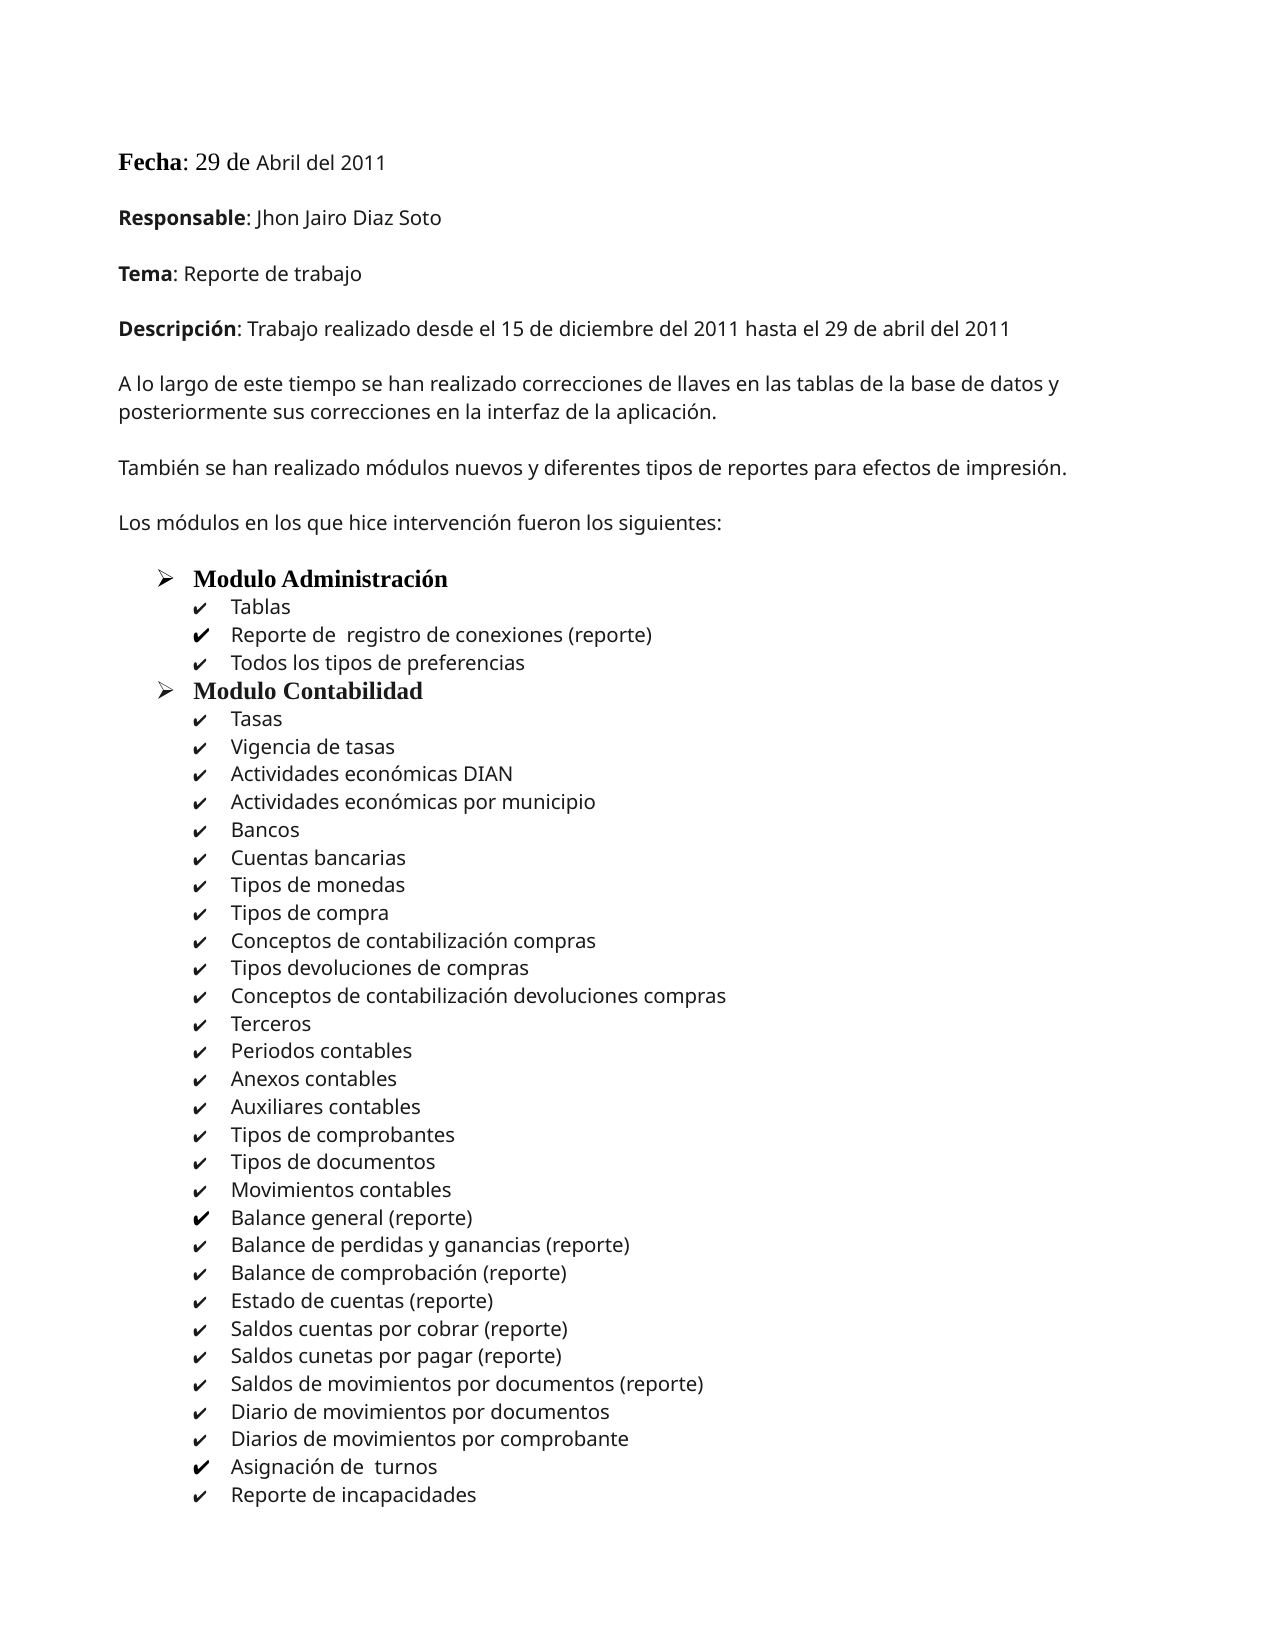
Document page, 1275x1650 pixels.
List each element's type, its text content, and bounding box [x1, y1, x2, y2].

list Vigencia de tasas [193, 732, 1157, 760]
list Tipos de compra [193, 899, 1157, 926]
list Periodos contables [193, 1037, 1157, 1065]
list Tipos devoluciones de compras [193, 954, 1157, 982]
list Saldos cunetas por pagar (reporte) [193, 1342, 1157, 1370]
list Actividades económicas por municipio [193, 788, 1157, 816]
text También se han realizado módulos nuevos y diferentes tipos de reportes para efectos de impresión. [118, 453, 1157, 481]
list Anexos contables [193, 1065, 1157, 1093]
list Actividades económicas DIAN [193, 760, 1157, 788]
list Balance de perdidas y ganancias (reporte) [193, 1231, 1157, 1259]
list Tipos de documentos [193, 1148, 1157, 1176]
list Bancos [193, 816, 1157, 843]
text A lo largo de este tiempo se han realizado correcciones de llaves en las tablas de la base de datos y posteriormente sus correcciones en la interfaz de la aplicación. [118, 370, 1157, 426]
list Balance de comprobación (reporte) [193, 1259, 1157, 1287]
list Conceptos de contabilización compras [193, 926, 1157, 954]
text Descripción: Trabajo realizado desde el 15 de diciembre del 2011 hasta el 29 de abril del 2011 [118, 315, 1157, 342]
list Tablas [193, 593, 1157, 621]
text Fecha: 29 de Abril del 2011 [118, 147, 1157, 176]
list Cuentas bancarias [193, 843, 1157, 871]
list Modulo Administración [156, 564, 1157, 593]
list Tipos de comprobantes [193, 1120, 1157, 1148]
list Todos los tipos de preferencias [193, 648, 1157, 676]
list Balance general (reporte) [193, 1203, 1157, 1231]
list Diario de movimientos por documentos [193, 1397, 1157, 1425]
list Reporte de incapacidades [193, 1481, 1157, 1508]
list Diarios de movimientos por comprobante [193, 1425, 1157, 1453]
list Estado de cuentas (reporte) [193, 1287, 1157, 1314]
list Movimientos contables [193, 1176, 1157, 1203]
list Saldos de movimientos por documentos (reporte) [193, 1370, 1157, 1397]
list Auxiliares contables [193, 1093, 1157, 1120]
list Reporte de registro de conexiones (reporte) [193, 621, 1157, 648]
list Conceptos de contabilización devoluciones compras [193, 982, 1157, 1009]
list Asignación de turnos [193, 1453, 1157, 1481]
text Tema: Reporte de trabajo [118, 259, 1157, 287]
text Los módulos en los que hice intervención fueron los siguientes: [118, 509, 1157, 536]
list Tipos de monedas [193, 871, 1157, 899]
list Tasas [193, 705, 1157, 732]
list Saldos cuentas por cobrar (reporte) [193, 1314, 1157, 1342]
list Terceros [193, 1009, 1157, 1037]
list Modulo Contabilidad [156, 676, 1157, 705]
text Responsable: Jhon Jairo Diaz Soto [118, 204, 1157, 232]
